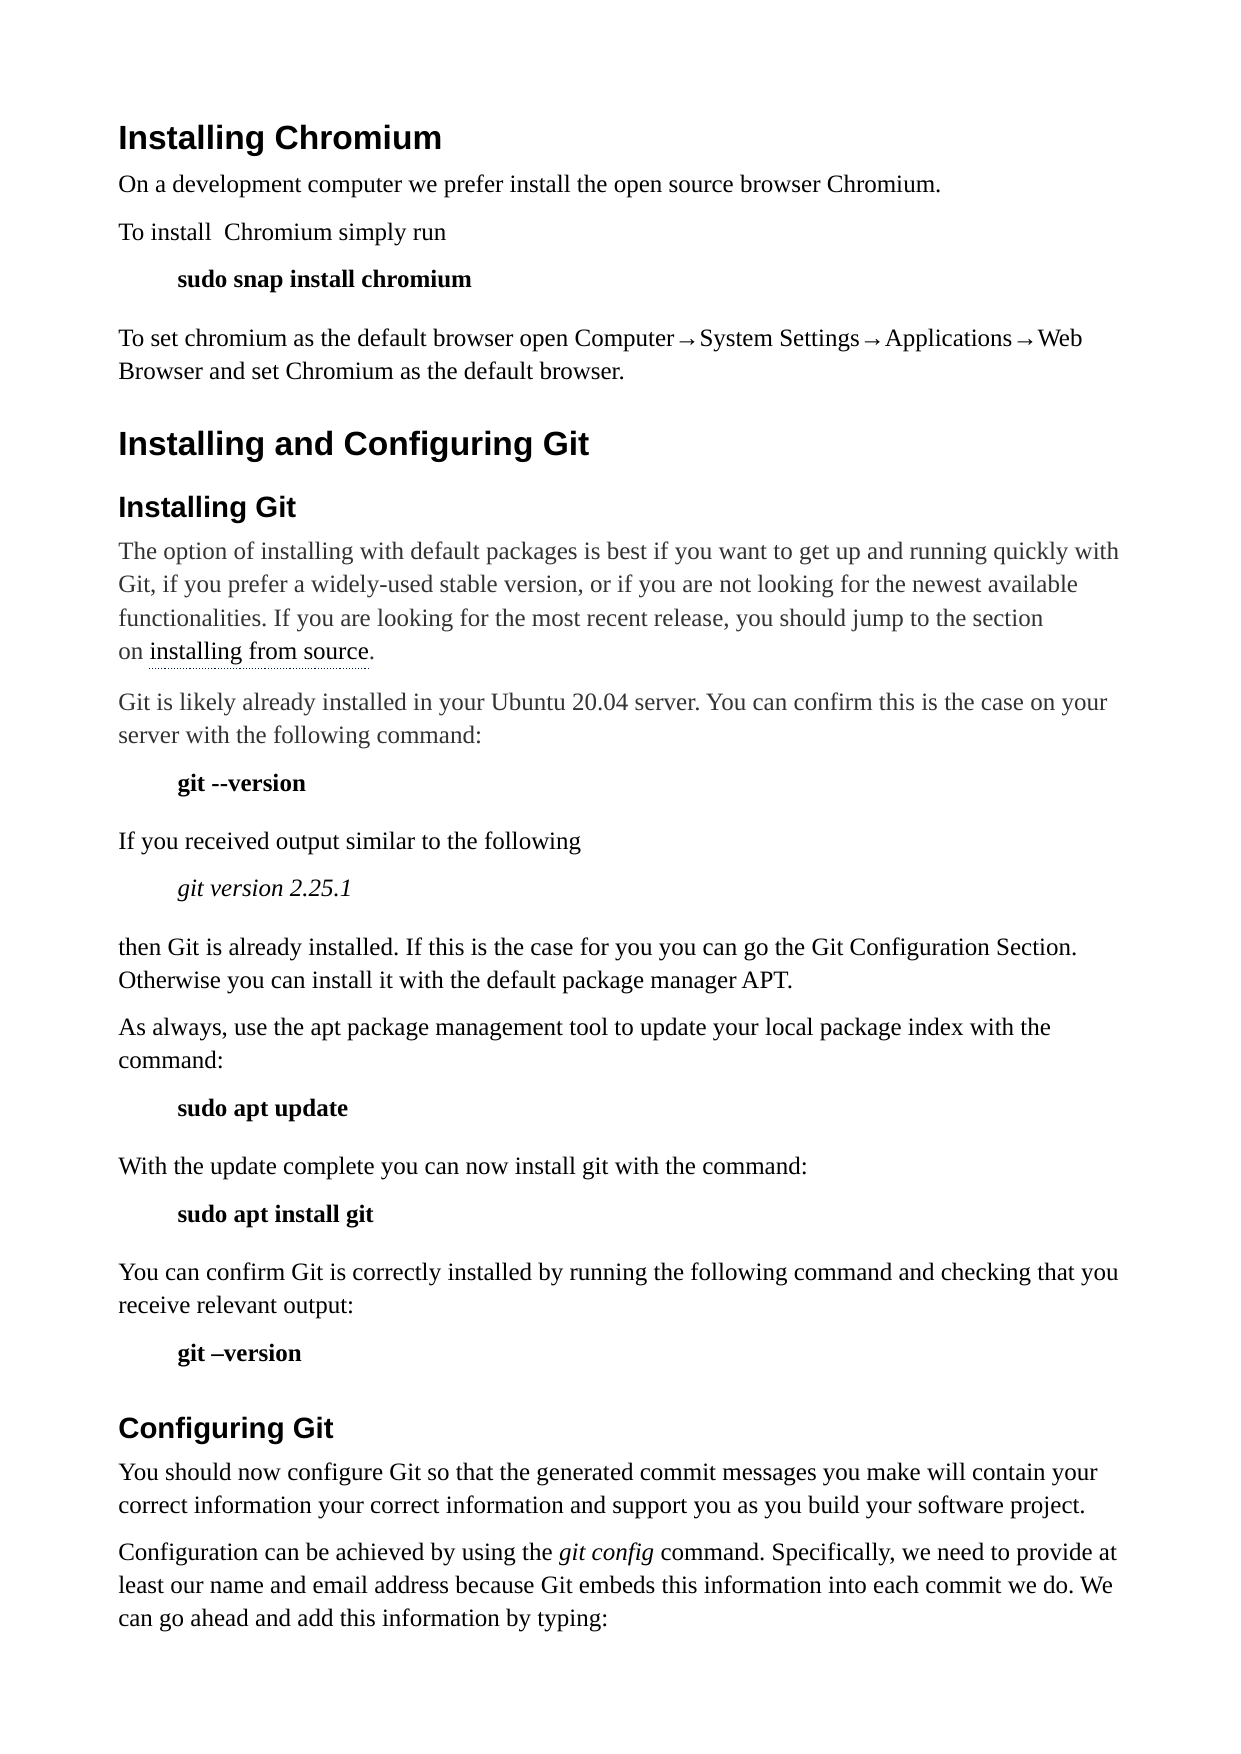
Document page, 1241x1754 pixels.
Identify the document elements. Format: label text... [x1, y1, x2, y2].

text then Git is already installed. If this is the case for you you can go the Git Configuration Section. Otherwise you can install it with the default package manager APT. [118, 932, 1122, 993]
text git version 2.25.1 [177, 873, 1063, 902]
text As always, use the apt package management tool to update your local package index with the command: [118, 1012, 1122, 1074]
subtitle Configuring Git [118, 1411, 1122, 1444]
text The option of installing with default packages is best if you want to get up and running quickly with Git, if you prefer a widely-used stable version, or if you are not looking for the newest available functionalities. If you are looking for the most recent release, you should jump to the section on installing from source. [118, 536, 1122, 668]
text git --version [177, 768, 1063, 796]
text sudo apt install git [177, 1199, 1063, 1228]
text On a development computer we prefer install the open source browser Chromium. [118, 169, 1122, 198]
text You can confirm Git is correctly installed by running the following command and checking that you receive relevant output: [118, 1257, 1122, 1319]
text sudo apt update [177, 1093, 1063, 1122]
text Git is likely already installed in your Ubuntu 20.04 server. You can confirm this is the case on your server with the following command: [118, 687, 1122, 749]
text Configuration can be achieved by using the git config command. Specifically, we need to provide at least our name and email address because Git embeds this information into each commit we do. We can go ahead and add this information by typing: [118, 1537, 1122, 1632]
text If you received output similar to the following [118, 826, 1122, 855]
text sudo snap install chromium [177, 264, 1063, 293]
text You should now configure Git so that the generated commit messages you make will contain your correct information your correct information and support you as you build your software project. [118, 1457, 1122, 1518]
subtitle Installing Git [118, 490, 1122, 524]
text To install Chromium simply run [118, 217, 1122, 246]
text To set chromium as the default browser open Computer→System Settings→Applications→Web Browser and set Chromium as the default browser. [118, 323, 1122, 384]
subtitle Installing Chromium [118, 118, 1122, 157]
text git –version [177, 1338, 1063, 1366]
text With the update complete you can now install git with the command: [118, 1151, 1122, 1180]
subtitle Installing and Configuring Git [118, 424, 1122, 463]
